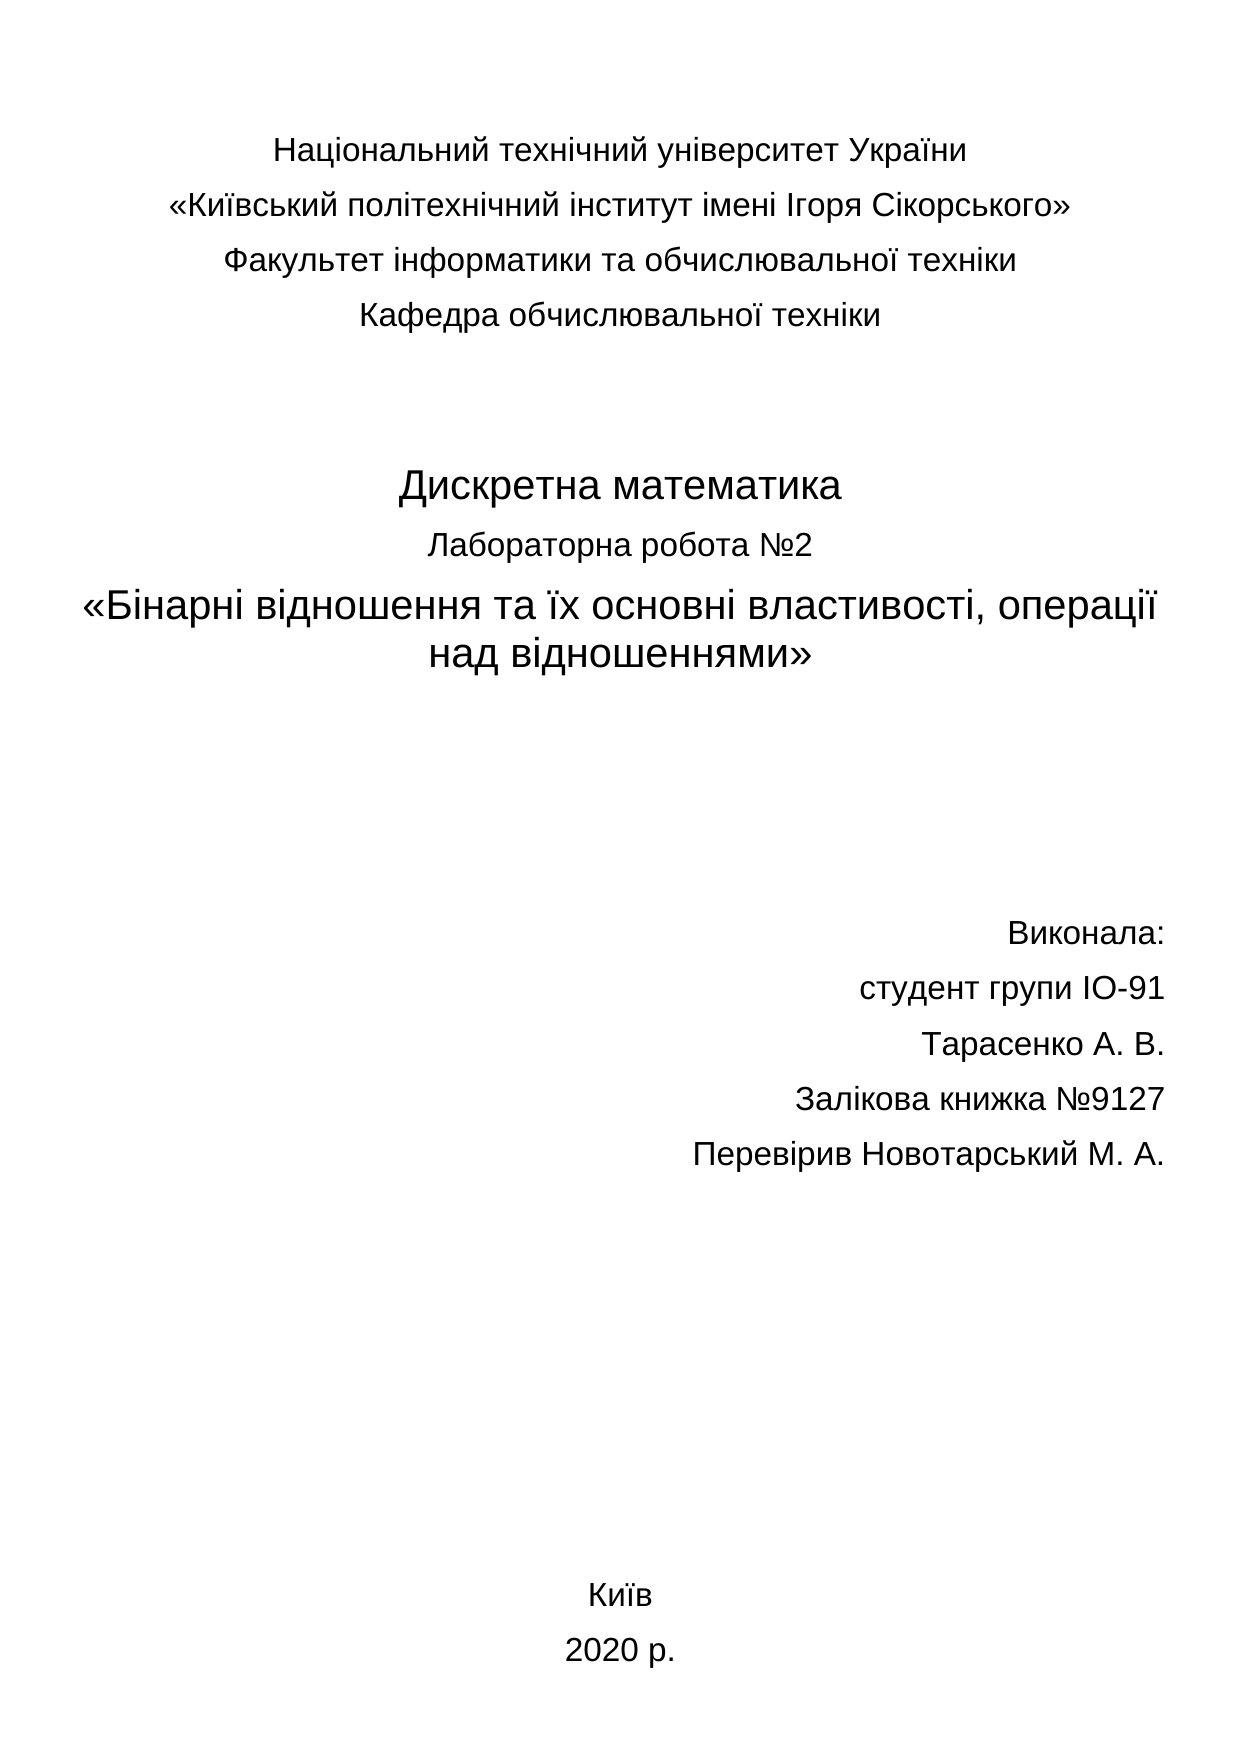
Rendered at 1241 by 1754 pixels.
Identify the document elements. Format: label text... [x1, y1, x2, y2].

text 2020 р. [75, 1630, 1165, 1668]
text Перевірив Новотарський М. А. [75, 1134, 1165, 1172]
text студент групи ІО-91 [75, 968, 1165, 1007]
text Національний технічний університет України [75, 130, 1165, 168]
text Виконала: [75, 913, 1165, 952]
text Дискретна математика [75, 461, 1165, 509]
text «Київський політехнічний інститут імені Ігоря Сікорського» [75, 185, 1165, 224]
text Факультет інформатики та обчислювальної техніки [75, 240, 1165, 279]
text Кафедра обчислювальної техніки [75, 295, 1165, 334]
text «Бінарні відношення та їх основні властивості, операції над відношеннями» [75, 580, 1165, 676]
text Тарасенко А. В. [75, 1023, 1165, 1062]
text Лабораторна робота №2 [75, 525, 1165, 564]
text Залікова книжка №9127 [75, 1079, 1165, 1117]
text Київ [75, 1574, 1165, 1613]
